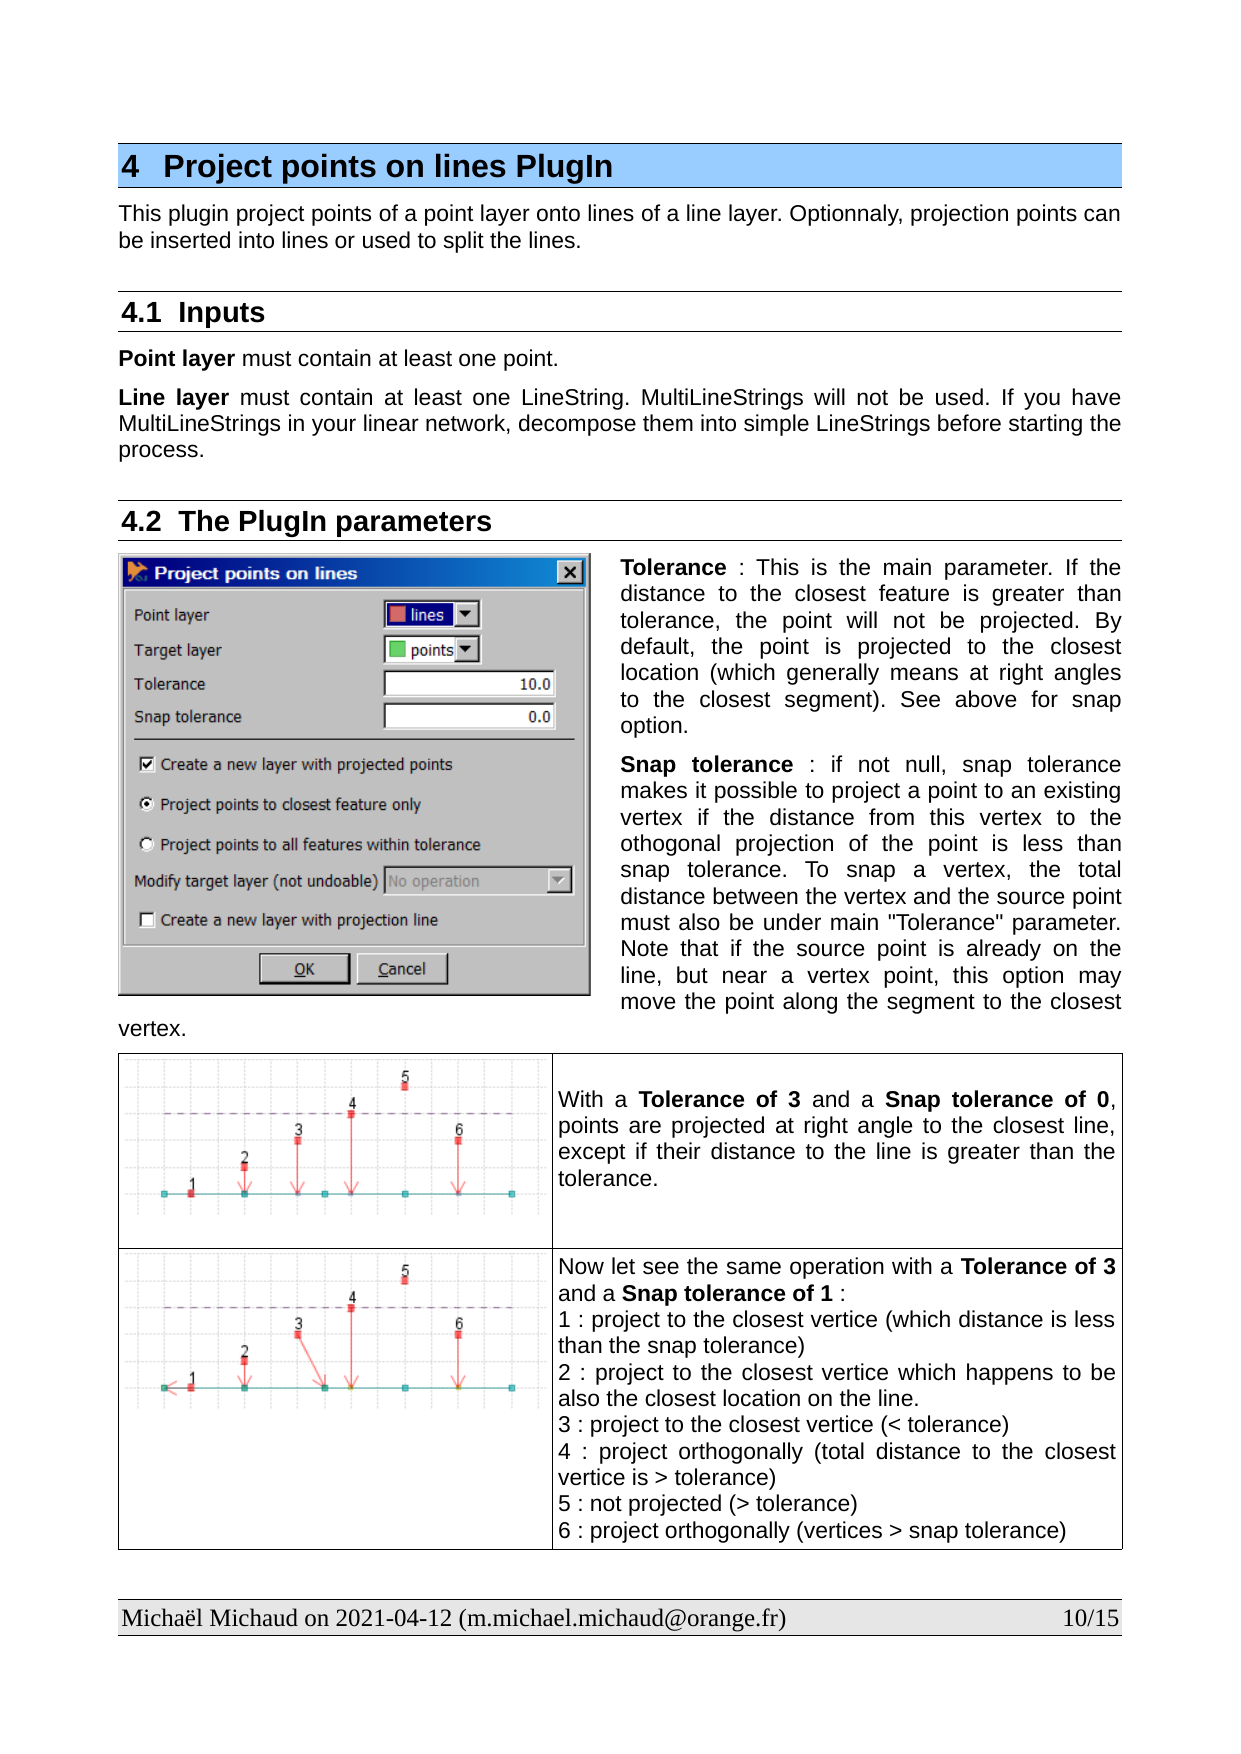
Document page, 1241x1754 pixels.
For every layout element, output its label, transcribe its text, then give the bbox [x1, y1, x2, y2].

subtitle Project points on lines PlugIn [118, 144, 1122, 187]
table_header With a Tolerance of 3 and a Snap tolerance of 0, points are projected at right angle to the closest line, except if their distance to the line is greater than the tolerance. [553, 1054, 1122, 1247]
text Snap tolerance : if not null, snap tolerance makes it possible to project a point to an existing vertex if the distance from this vertex to the othogonal projection of the point is less than snap tolerance. To snap a vertex, the total distance between the vertex and the source point must also be under main "Tolerance" parameter. Note that if the source point is already on the line, but near a vertex point, this option may move the point along the segment to the closest vertex. [118, 751, 1122, 1041]
table_cell [119, 1249, 552, 1549]
table_cell Now let see the same operation with a Tolerance of 3 and a Snap tolerance of 1 : 1 : project to the closest vertice (which distance is less than the snap tolerance) 2 : project to the closest vertice which happens to be also the closest location on the line. 3 : project to the closest vertice (< tolerance) 4 : project orthogonally (total distance to the closest vertice is > tolerance) 5 : not projected (> tolerance) 6 : project orthogonally (vertices > snap tolerance) [553, 1249, 1122, 1549]
picture [118, 553, 591, 996]
text Line layer must contain at least one LineString. MultiLineStrings will not be used. If you have MultiLineStrings in your linear network, decompose them into simple LineStrings before starting the process. [118, 383, 1122, 462]
text This plugin project points of a point layer onto lines of a line layer. Optionnaly, projection points can be inserted into lines or used to split the lines. [118, 200, 1122, 253]
text Point layer must contain at least one point. [118, 344, 1122, 371]
subtitle The PlugIn parameters [118, 501, 1122, 540]
text Tolerance : This is the main parameter. If the distance to the closest feature is greater than tolerance, the point will not be projected. By default, the point is projected to the closest location (which generally means at right angles to the closest segment). See above for snap option. [591, 554, 1122, 738]
subtitle Inputs [118, 292, 1122, 331]
table_header [119, 1054, 552, 1247]
